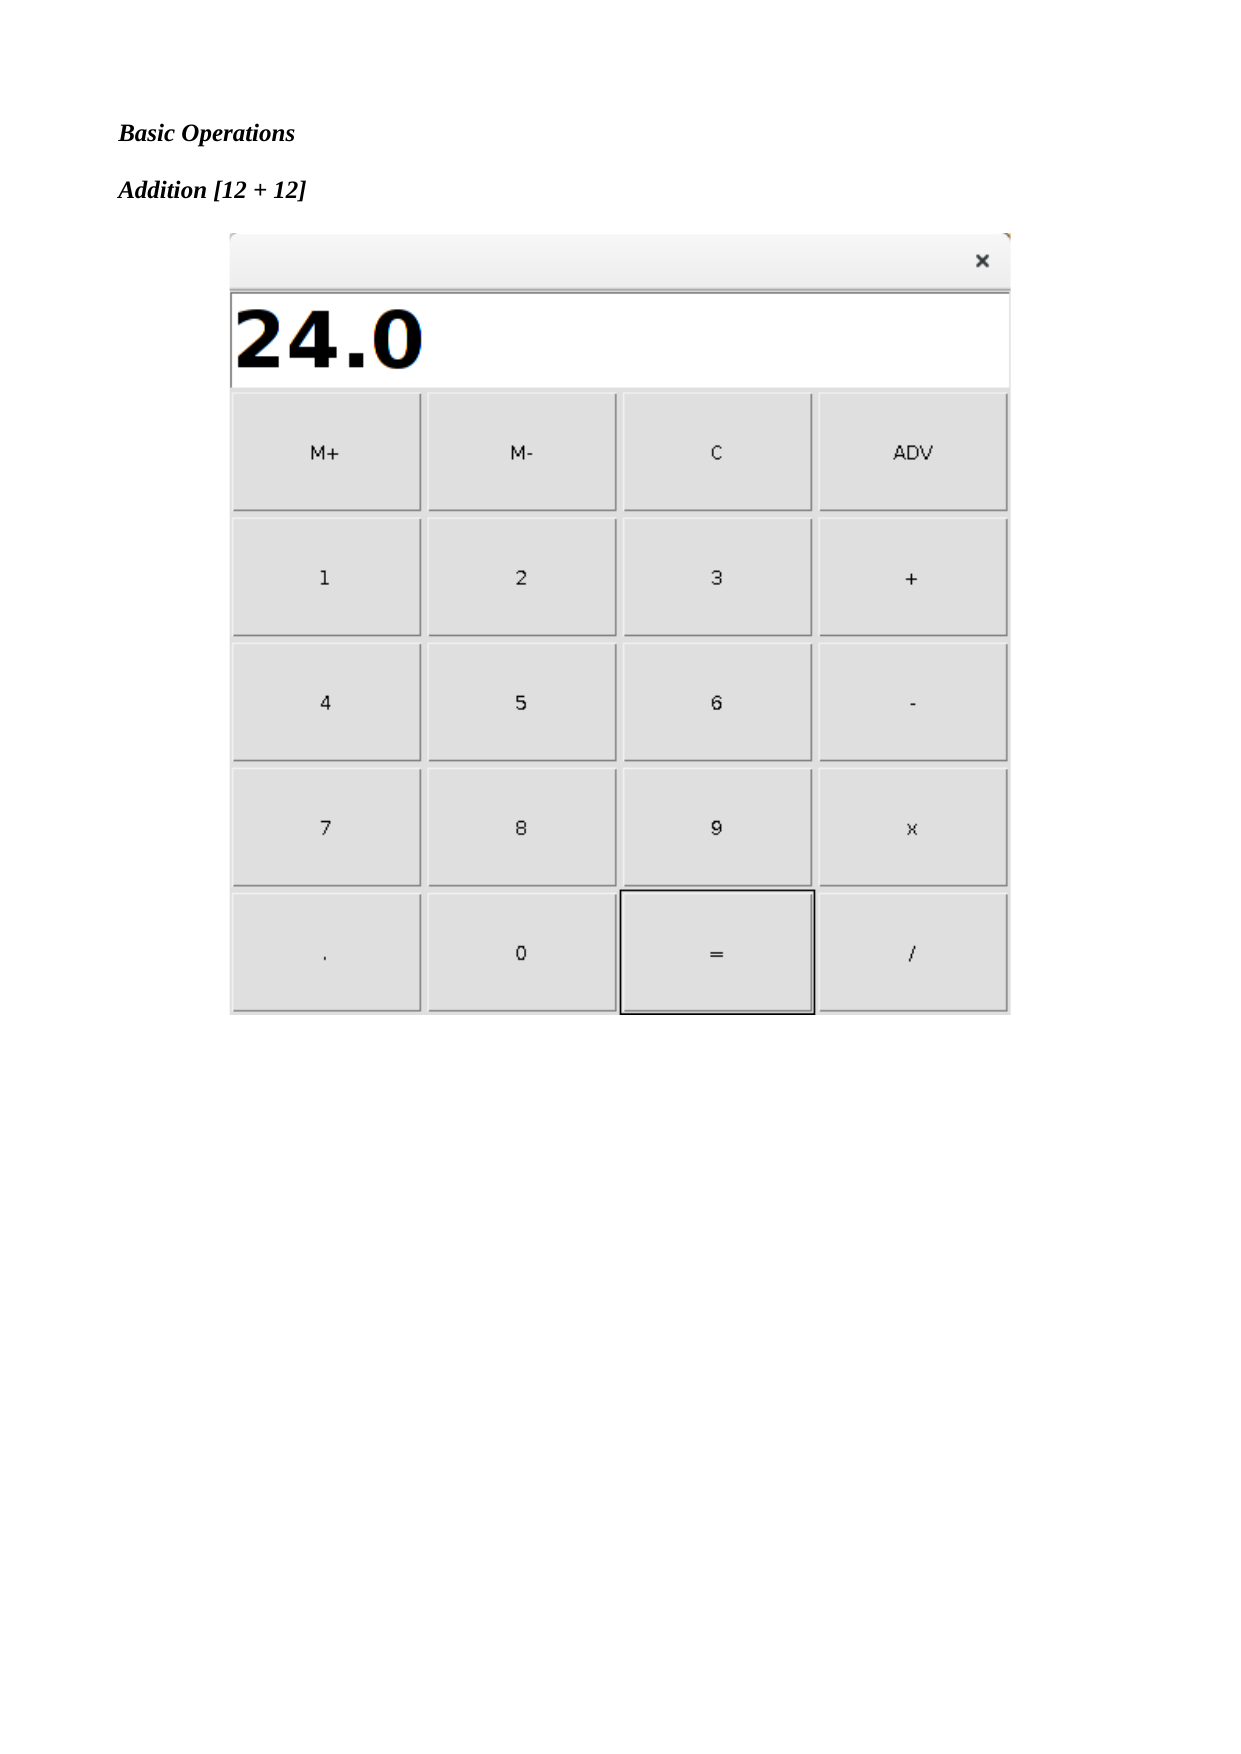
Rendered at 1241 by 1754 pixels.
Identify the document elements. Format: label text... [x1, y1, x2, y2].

text Basic Operations [118, 118, 1122, 147]
picture [229, 233, 1011, 1015]
text Addition [12 + 12] [118, 176, 1122, 204]
